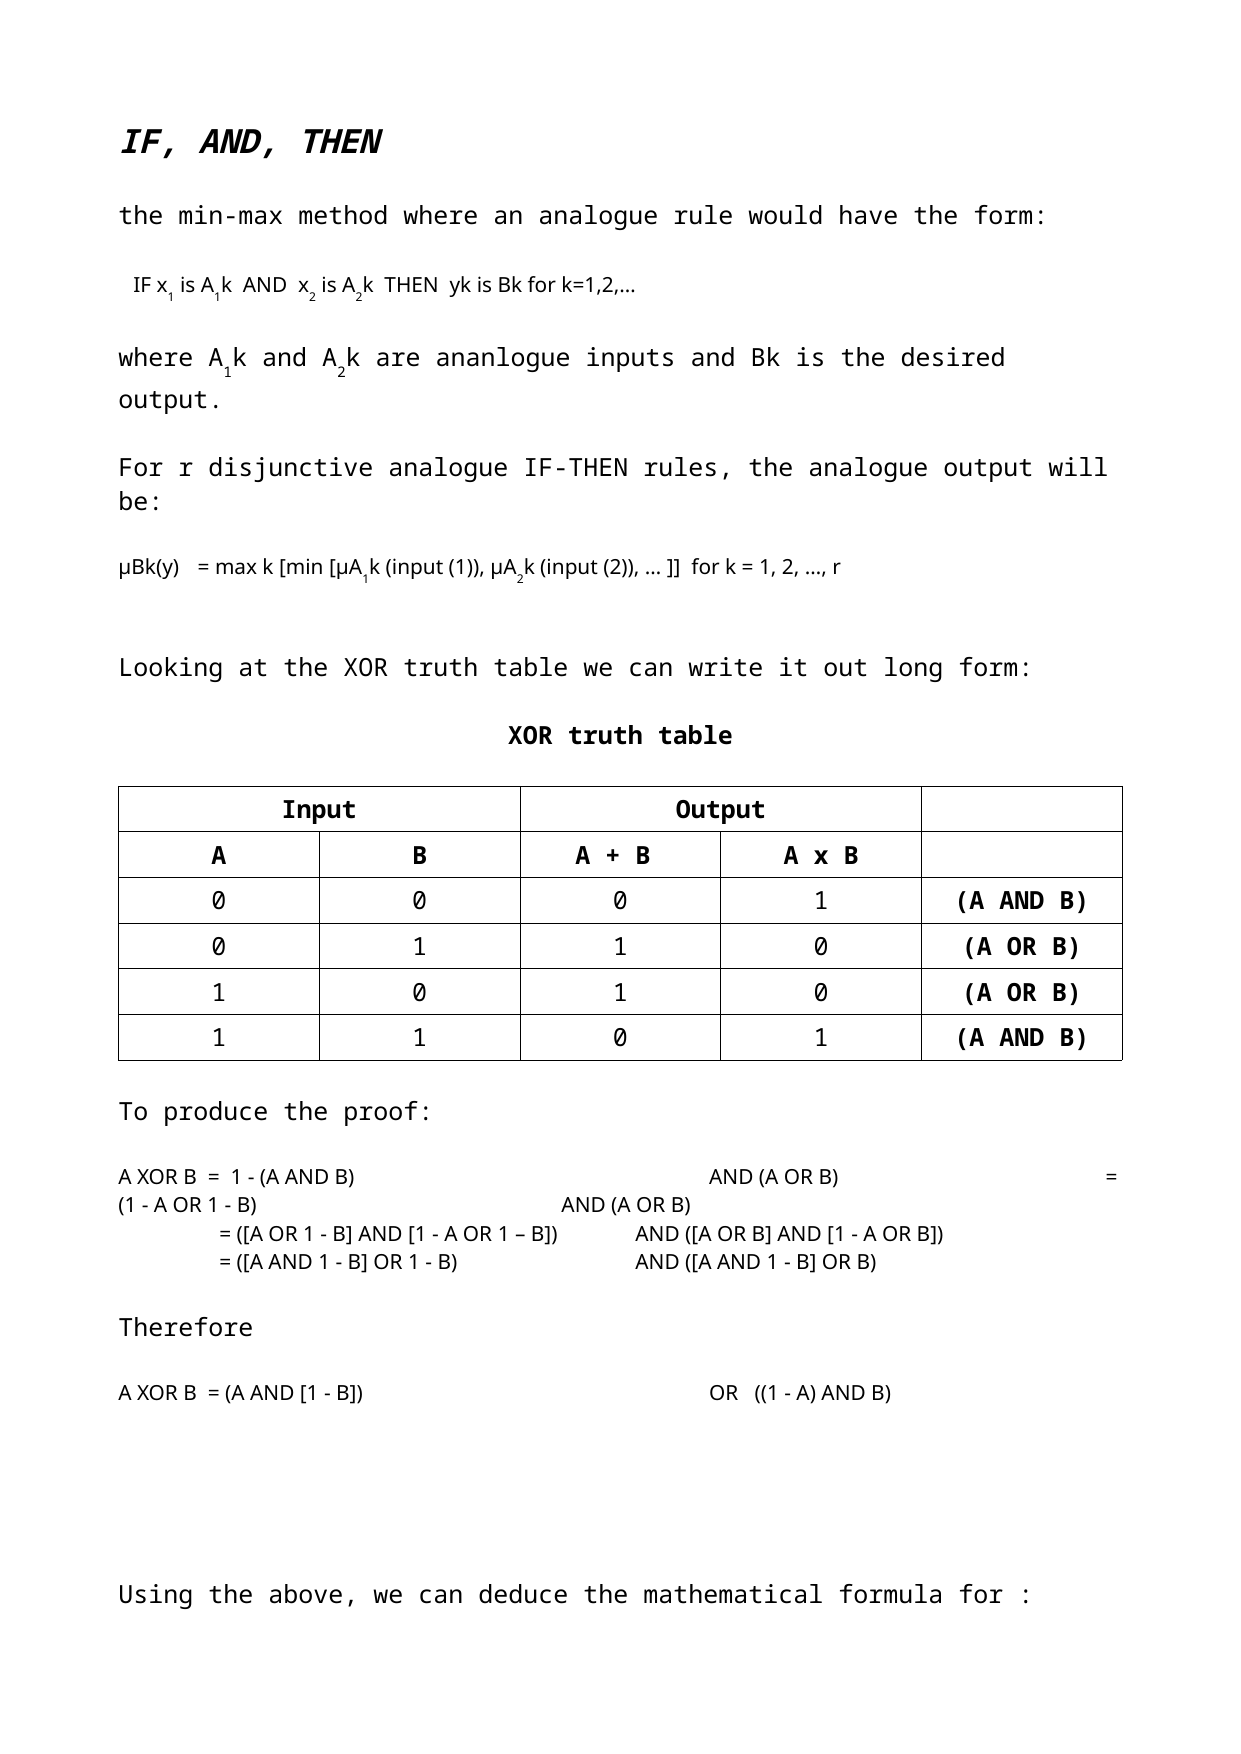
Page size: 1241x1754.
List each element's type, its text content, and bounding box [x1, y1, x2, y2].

table_cell 0 [119, 924, 319, 968]
text IF, AND, THEN [118, 118, 1122, 163]
table_cell 0 [320, 969, 520, 1014]
text μBk(y) = max k [min [μA1k (input (1)), μA2k (input (2)), … ]] for k = 1, 2, …, r [118, 552, 1122, 587]
table_cell (A AND B) [922, 1015, 1122, 1059]
table_header Input [119, 787, 520, 831]
table_cell B [320, 832, 520, 877]
table_cell A [119, 832, 319, 877]
table_cell A x B [721, 832, 921, 877]
text XOR truth table [118, 718, 1122, 752]
text = ([A AND 1 - B] OR 1 - B) AND ([A AND 1 - B] OR B) [118, 1247, 1122, 1276]
text Using the above, we can deduce the mathematical formula for : [118, 1577, 1122, 1611]
text For r disjunctive analogue IF-THEN rules, the analogue output will be: [118, 450, 1122, 518]
table_cell 0 [721, 969, 921, 1014]
text A XOR B = 1 - (A AND B) AND (A OR B) = (1 - A OR 1 - B) AND (A OR B) [118, 1162, 1122, 1219]
table_cell 1 [721, 878, 921, 923]
table_cell (A OR B) [922, 924, 1122, 968]
table_cell 1 [119, 969, 319, 1014]
table_cell 0 [721, 924, 921, 968]
table_cell [922, 832, 1122, 877]
table_cell 0 [320, 878, 520, 923]
text IF x1 is A1k AND x2 is A2k THEN yk is Bk for k=1,2,… [118, 266, 1122, 305]
text Therefore [118, 1310, 1122, 1344]
table_cell A + B [521, 832, 720, 877]
table_header [922, 787, 1122, 831]
table_cell 1 [521, 924, 720, 968]
text where A1k and A2k are ananlogue inputs and Bk is the desired output. [118, 339, 1122, 416]
table_cell 0 [521, 1015, 720, 1059]
table_cell (A AND B) [922, 878, 1122, 923]
text the min-max method where an analogue rule would have the form: [118, 198, 1122, 232]
table_header Output [521, 787, 921, 831]
text Looking at the XOR truth table we can write it out long form: [118, 649, 1122, 684]
table_cell 1 [521, 969, 720, 1014]
table_cell 1 [320, 1015, 520, 1059]
table_cell 0 [521, 878, 720, 923]
table_cell 1 [721, 1015, 921, 1059]
table_cell 1 [320, 924, 520, 968]
text To produce the proof: [118, 1094, 1122, 1128]
text = ([A OR 1 - B] AND [1 - A OR 1 – B]) AND ([A OR B] AND [1 - A OR B]) [118, 1219, 1122, 1247]
text A XOR B = (A AND [1 - B]) OR ((1 - A) AND B) [118, 1378, 1122, 1406]
table_cell 0 [119, 878, 319, 923]
table_cell (A OR B) [922, 969, 1122, 1014]
table_cell 1 [119, 1015, 319, 1059]
